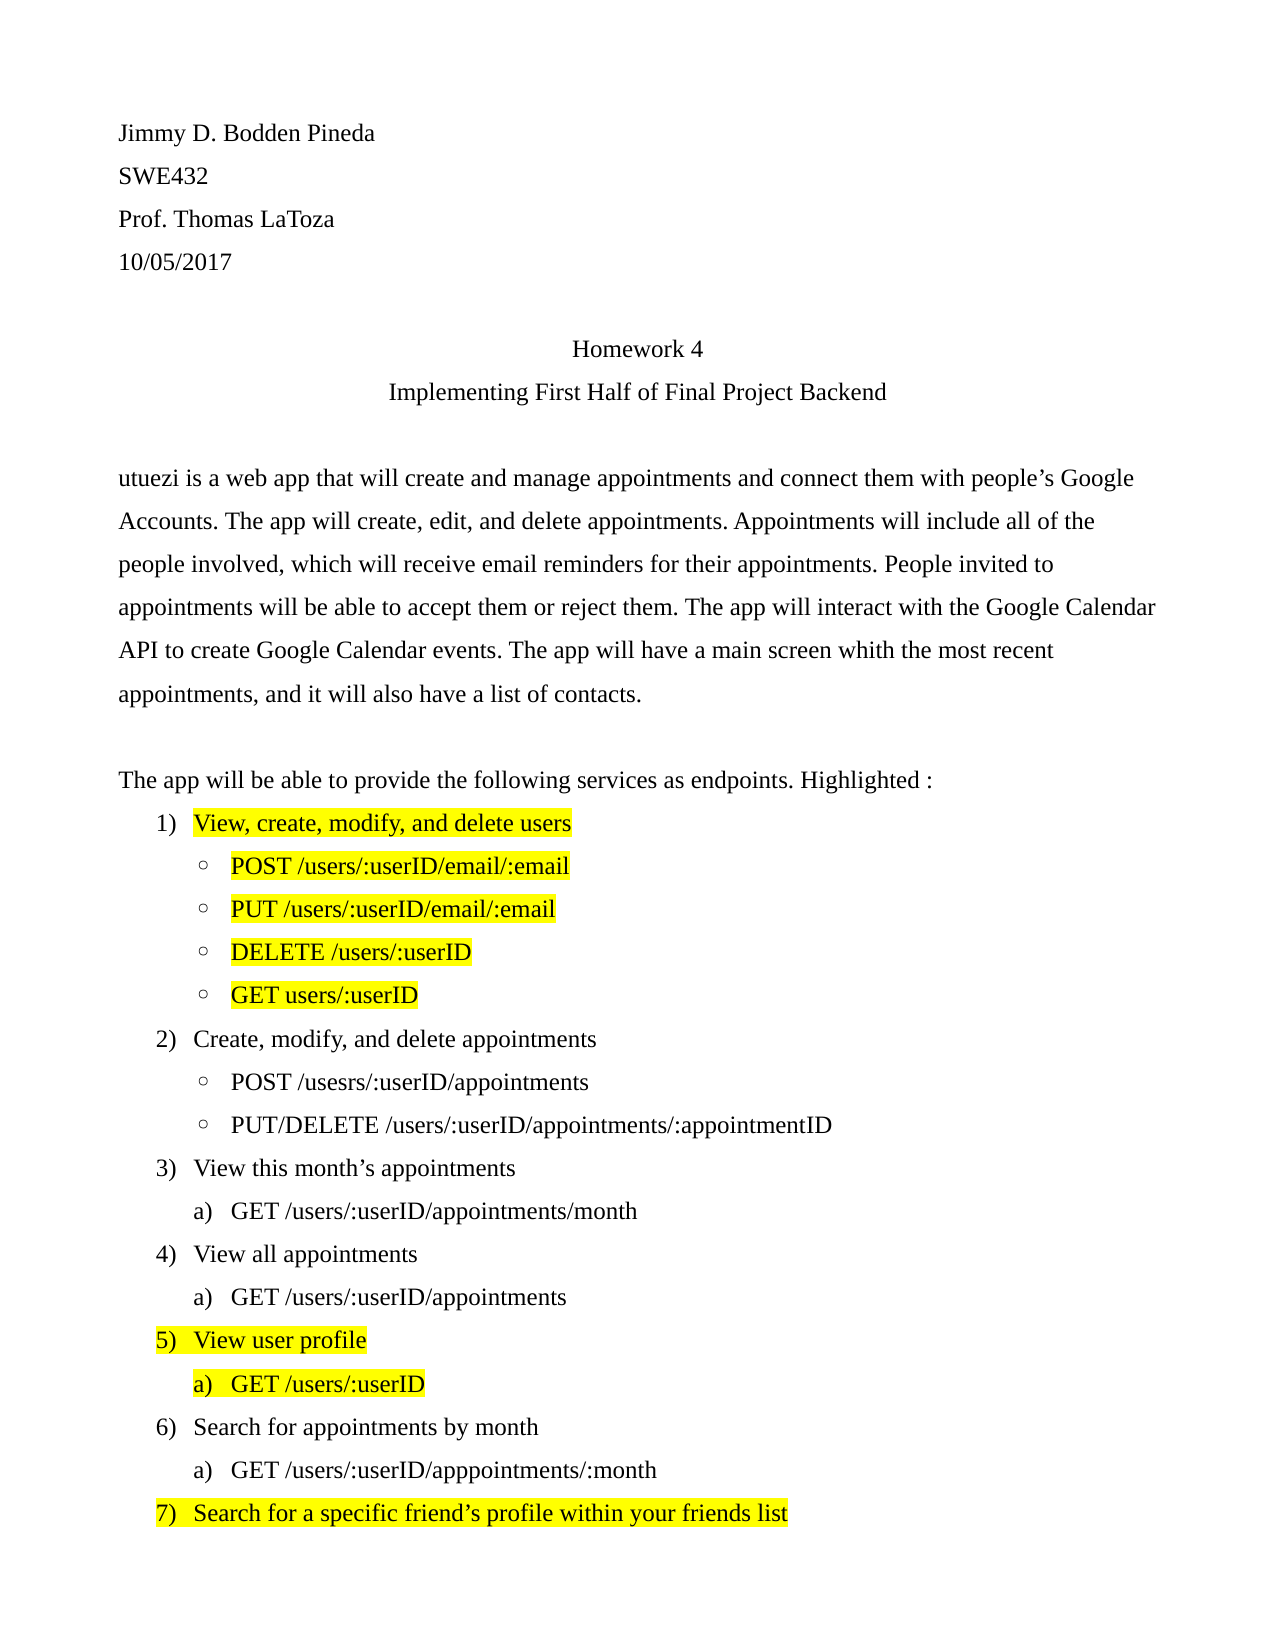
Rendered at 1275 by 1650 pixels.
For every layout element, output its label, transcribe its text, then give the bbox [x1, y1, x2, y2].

list Search for appointments by month [156, 1412, 1157, 1441]
text Prof. Thomas LaToza [118, 204, 1157, 233]
text SWE432 [118, 161, 1157, 190]
list POST /usesrs/:userID/appointments [193, 1067, 1157, 1096]
list View all appointments [156, 1239, 1157, 1268]
list GET /users/:userID/appointments [193, 1282, 1157, 1311]
list GET users/:userID [193, 981, 1157, 1009]
list View, create, modify, and delete users [156, 808, 1157, 837]
text Jimmy D. Bodden Pineda [118, 118, 1157, 147]
text 10/05/2017 [118, 247, 1157, 276]
list View this month’s appointments [156, 1153, 1157, 1182]
list Search for a specific friend’s profile within your friends list [156, 1498, 1157, 1527]
list Create, modify, and delete appointments [156, 1024, 1157, 1052]
list POST /users/:userID/email/:email [193, 851, 1157, 880]
text utuezi is a web app that will create and manage appointments and connect them with people’s Google Accounts. The app will create, edit, and delete appointments. Appointments will include all of the people involved, which will receive email reminders for their appointments. People invited to appointments will be able to accept them or reject them. The app will interact with the Google Calendar API to create Google Calendar events. The app will have a main screen whith the most recent appointments, and it will also have a list of contacts. [118, 463, 1157, 707]
text The app will be able to provide the following services as endpoints. Highlighted : [118, 765, 1157, 794]
list View user profile [156, 1326, 1157, 1354]
text Homework 4 [118, 334, 1157, 362]
list PUT /users/:userID/email/:email [193, 894, 1157, 923]
list PUT/DELETE /users/:userID/appointments/:appointmentID [193, 1110, 1157, 1139]
list GET /users/:userID/apppointments/:month [193, 1455, 1157, 1484]
list DELETE /users/:userID [193, 937, 1157, 966]
list GET /users/:userID [193, 1369, 1157, 1397]
list GET /users/:userID/appointments/month [193, 1196, 1157, 1225]
text Implementing First Half of Final Project Backend [118, 377, 1157, 406]
